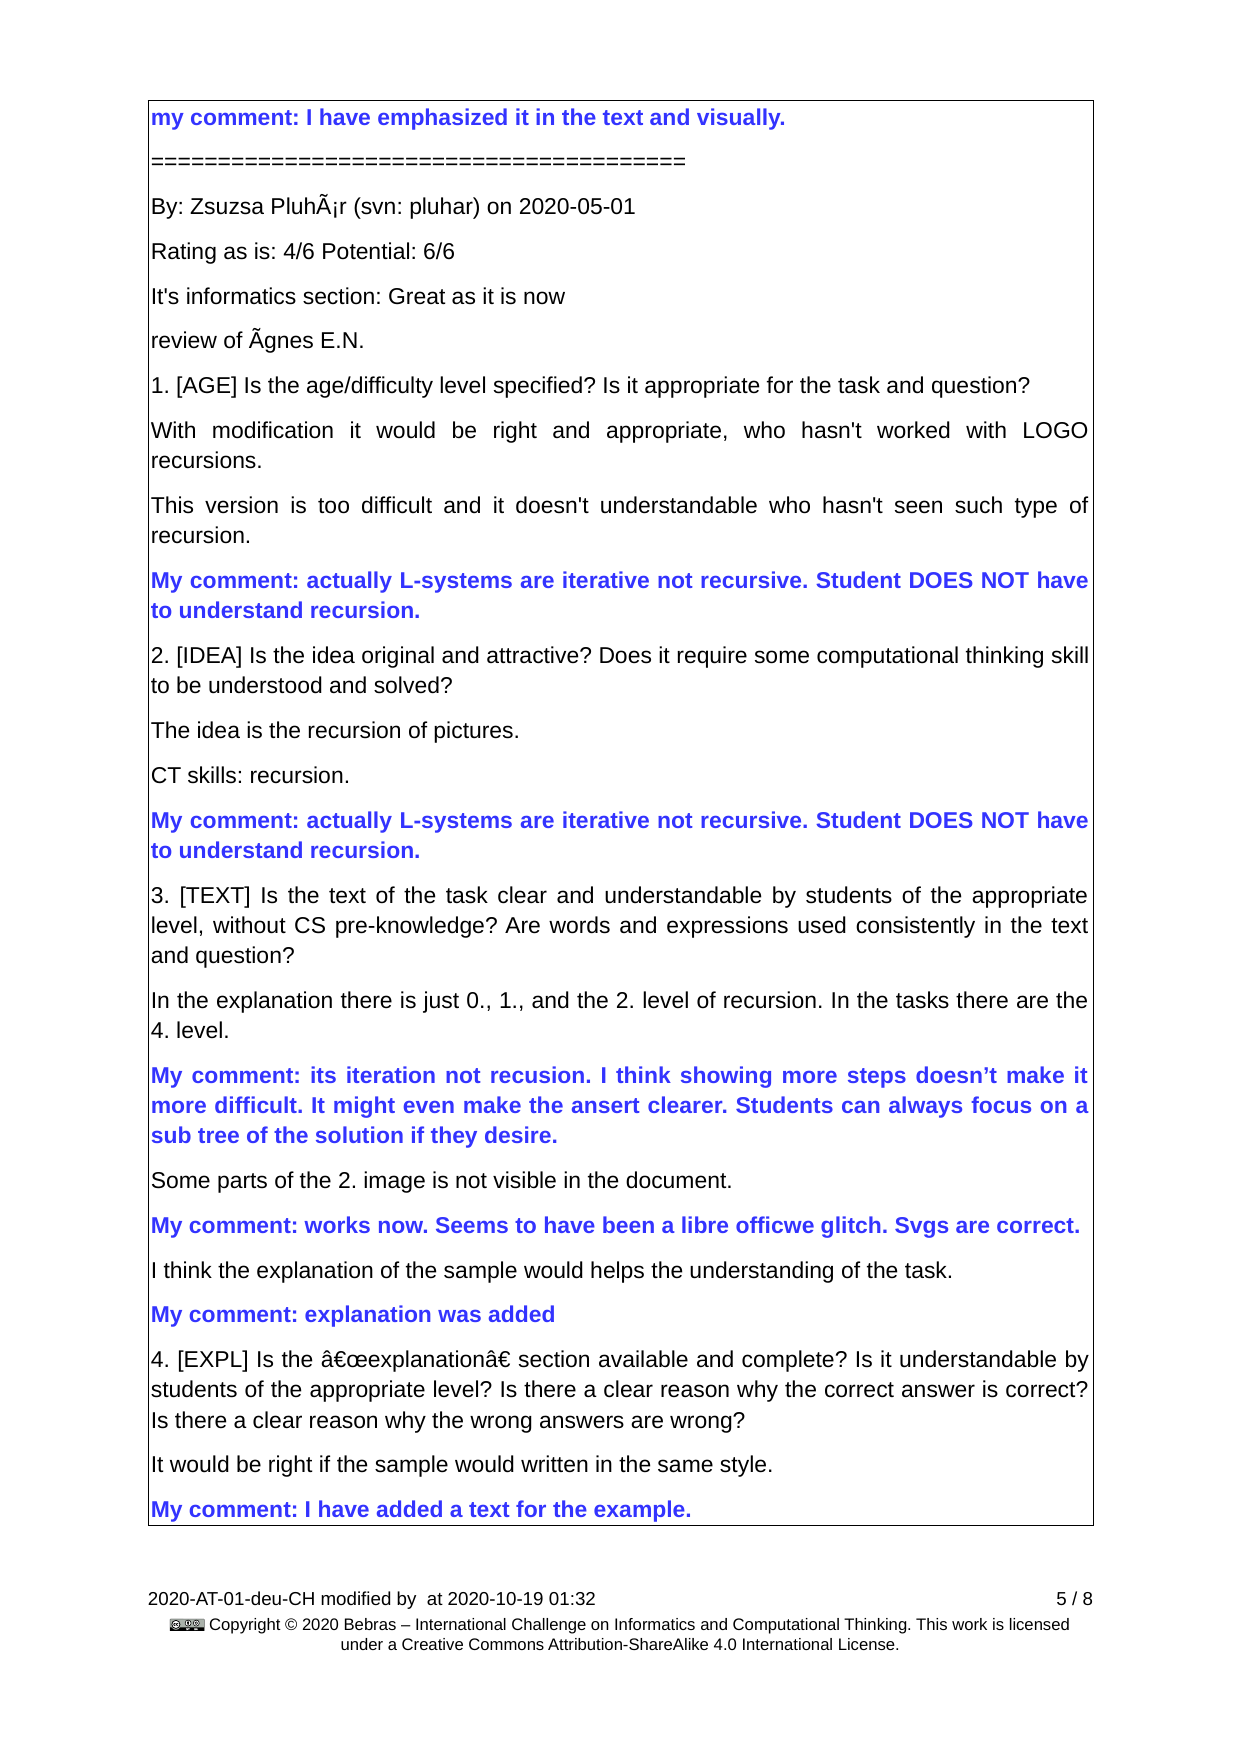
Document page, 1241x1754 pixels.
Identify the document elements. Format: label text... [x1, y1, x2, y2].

text My comment: actually L-systems are iterative not recursive. Student DOES NOT have to understand recursion. [149, 564, 1093, 623]
text With modification it would be right and appropriate, who hasn't worked with LOGO recursions. [149, 414, 1093, 473]
text CT skills: recursion. [149, 759, 1093, 788]
text My comment: explanation was added [149, 1298, 1093, 1328]
text ======================================== [149, 145, 1093, 174]
text 1. [AGE] Is the age/difficulty level specified? Is it appropriate for the task and question? [149, 369, 1093, 398]
text My comment: its iteration not recusion. I think showing more steps doesn’t make it more difficult. It might even make the ansert clearer. Students can always focus on a sub tree of the solution if they desire. [149, 1059, 1093, 1148]
text It would be right if the sample would written in the same style. [149, 1448, 1093, 1478]
text Rating as is: 4/6 Potential: 6/6 [149, 235, 1093, 264]
text my comment: I have emphasized it in the text and visually. [149, 101, 1093, 130]
text My comment: actually L-systems are iterative not recursive. Student DOES NOT have to understand recursion. [149, 803, 1093, 863]
text It's informatics section: Great as it is now [149, 279, 1093, 309]
text I think the explanation of the sample would helps the understanding of the task. [149, 1253, 1093, 1283]
text 3. [TEXT] Is the text of the task clear and understandable by students of the appropriate level, without CS pre-knowledge? Are words and expressions used consistently in the text and question? [149, 878, 1093, 968]
text Some parts of the 2. image is not visible in the document. [149, 1164, 1093, 1193]
text My comment: works now. Seems to have been a libre officwe glitch. Svgs are correct. [149, 1209, 1093, 1238]
text 2. [IDEA] Is the idea original and attractive? Does it require some computational thinking skill to be understood and solved? [149, 639, 1093, 698]
text The idea is the recursion of pictures. [149, 714, 1093, 743]
text In the explanation there is just 0., 1., and the 2. level of recursion. In the tasks there are the 4. level. [149, 984, 1093, 1043]
text 4. [EXPL] Is the â€œexplanationâ€ section available and complete? Is it understandable by students of the appropriate level? Is there a clear reason why the correct answer is correct? Is there a clear reason why the wrong answers are wrong? [149, 1343, 1093, 1433]
text This version is too difficult and it doesn't understandable who hasn't seen such type of recursion. [149, 489, 1093, 548]
text review of Ãgnes E.N. [149, 324, 1093, 354]
text By: Zsuzsa PluhÃ¡r (svn: pluhar) on 2020-05-01 [149, 190, 1093, 219]
text My comment: I have added a text for the example. [149, 1493, 1093, 1525]
